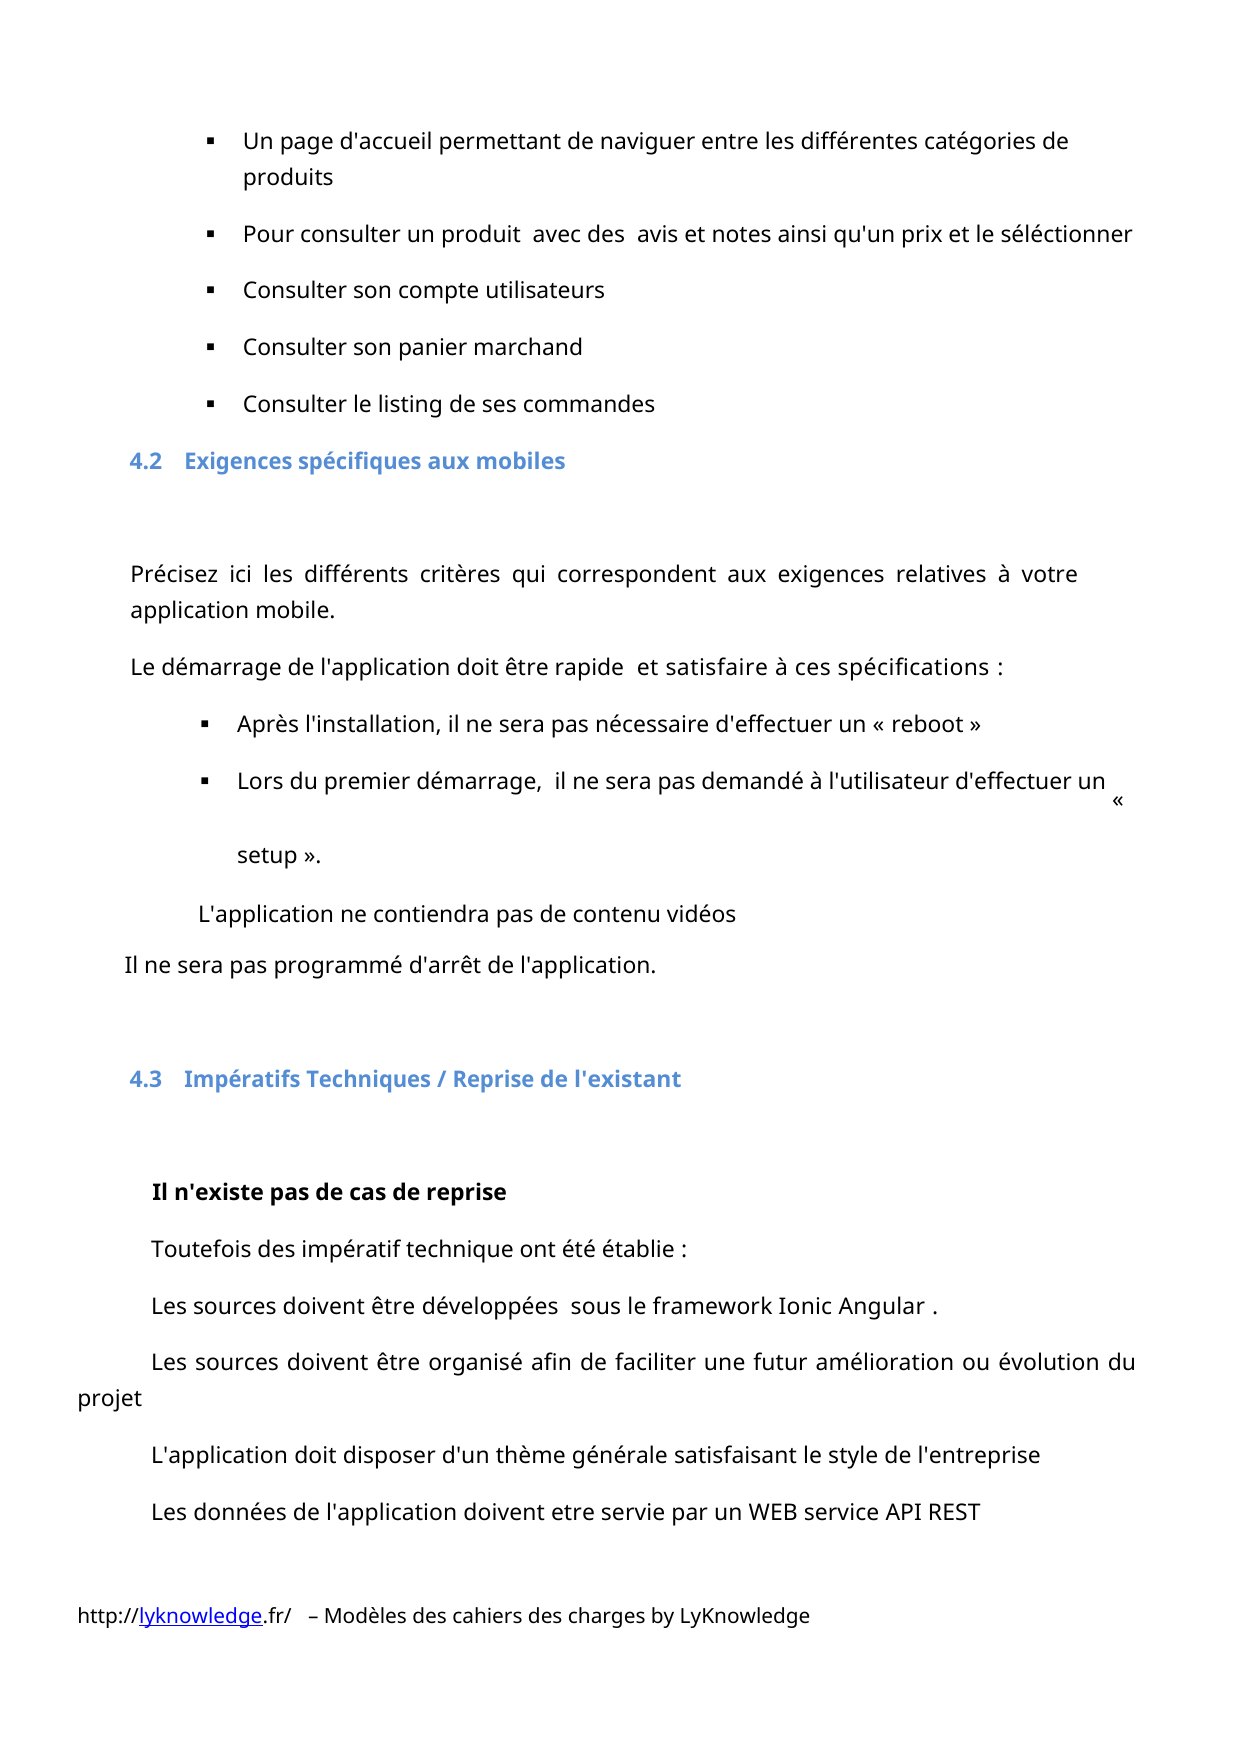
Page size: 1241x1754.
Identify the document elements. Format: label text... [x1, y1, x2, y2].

list Exigences spécifiques aux mobiles [129, 445, 1138, 476]
text Toutefois des impératif technique ont été établie : [77, 1233, 1138, 1264]
list Lors du premier démarrage, il ne sera pas demandé à l'utilisateur d'effectuer un « setup ». [199, 764, 1138, 871]
text L'application doit disposer d'un thème générale satisfaisant le style de l'entreprise [77, 1439, 1138, 1470]
list Pour consulter un produit avec des avis et notes ainsi qu'un prix et le séléctionner [205, 218, 1138, 249]
list Après l'installation, il ne sera pas nécessaire d'effectuer un « reboot » [199, 708, 1138, 739]
list Il n'existe pas de cas de reprise [152, 1176, 1138, 1207]
list Consulter son panier marchand [205, 331, 1138, 362]
list L'application ne contiendra pas de contenu vidéos [77, 899, 1056, 928]
list Consulter le listing de ses commandes [205, 388, 1138, 419]
list Consulter son compte utilisateurs [205, 274, 1138, 306]
text Les sources doivent être organisé afin de faciliter une futur amélioration ou évolution du projet [77, 1346, 1138, 1413]
list Un page d'accueil permettant de naviguer entre les différentes catégories de produits [205, 125, 1138, 192]
text Il ne sera pas programmé d'arrêt de l'application. [124, 949, 1138, 980]
text Les sources doivent être développées sous le framework Ionic Angular . [77, 1289, 1138, 1321]
list Impératifs Techniques / Reprise de l'existant [129, 1062, 1138, 1094]
text Le démarrage de l'application doit être rapide et satisfaire à ces spécifications : [130, 651, 1138, 682]
text Les données de l'application doivent etre servie par un WEB service API REST [77, 1496, 1138, 1527]
text Précisez ici les différents critères qui correspondent aux exigences relatives à votre application mobile. [130, 558, 1079, 626]
